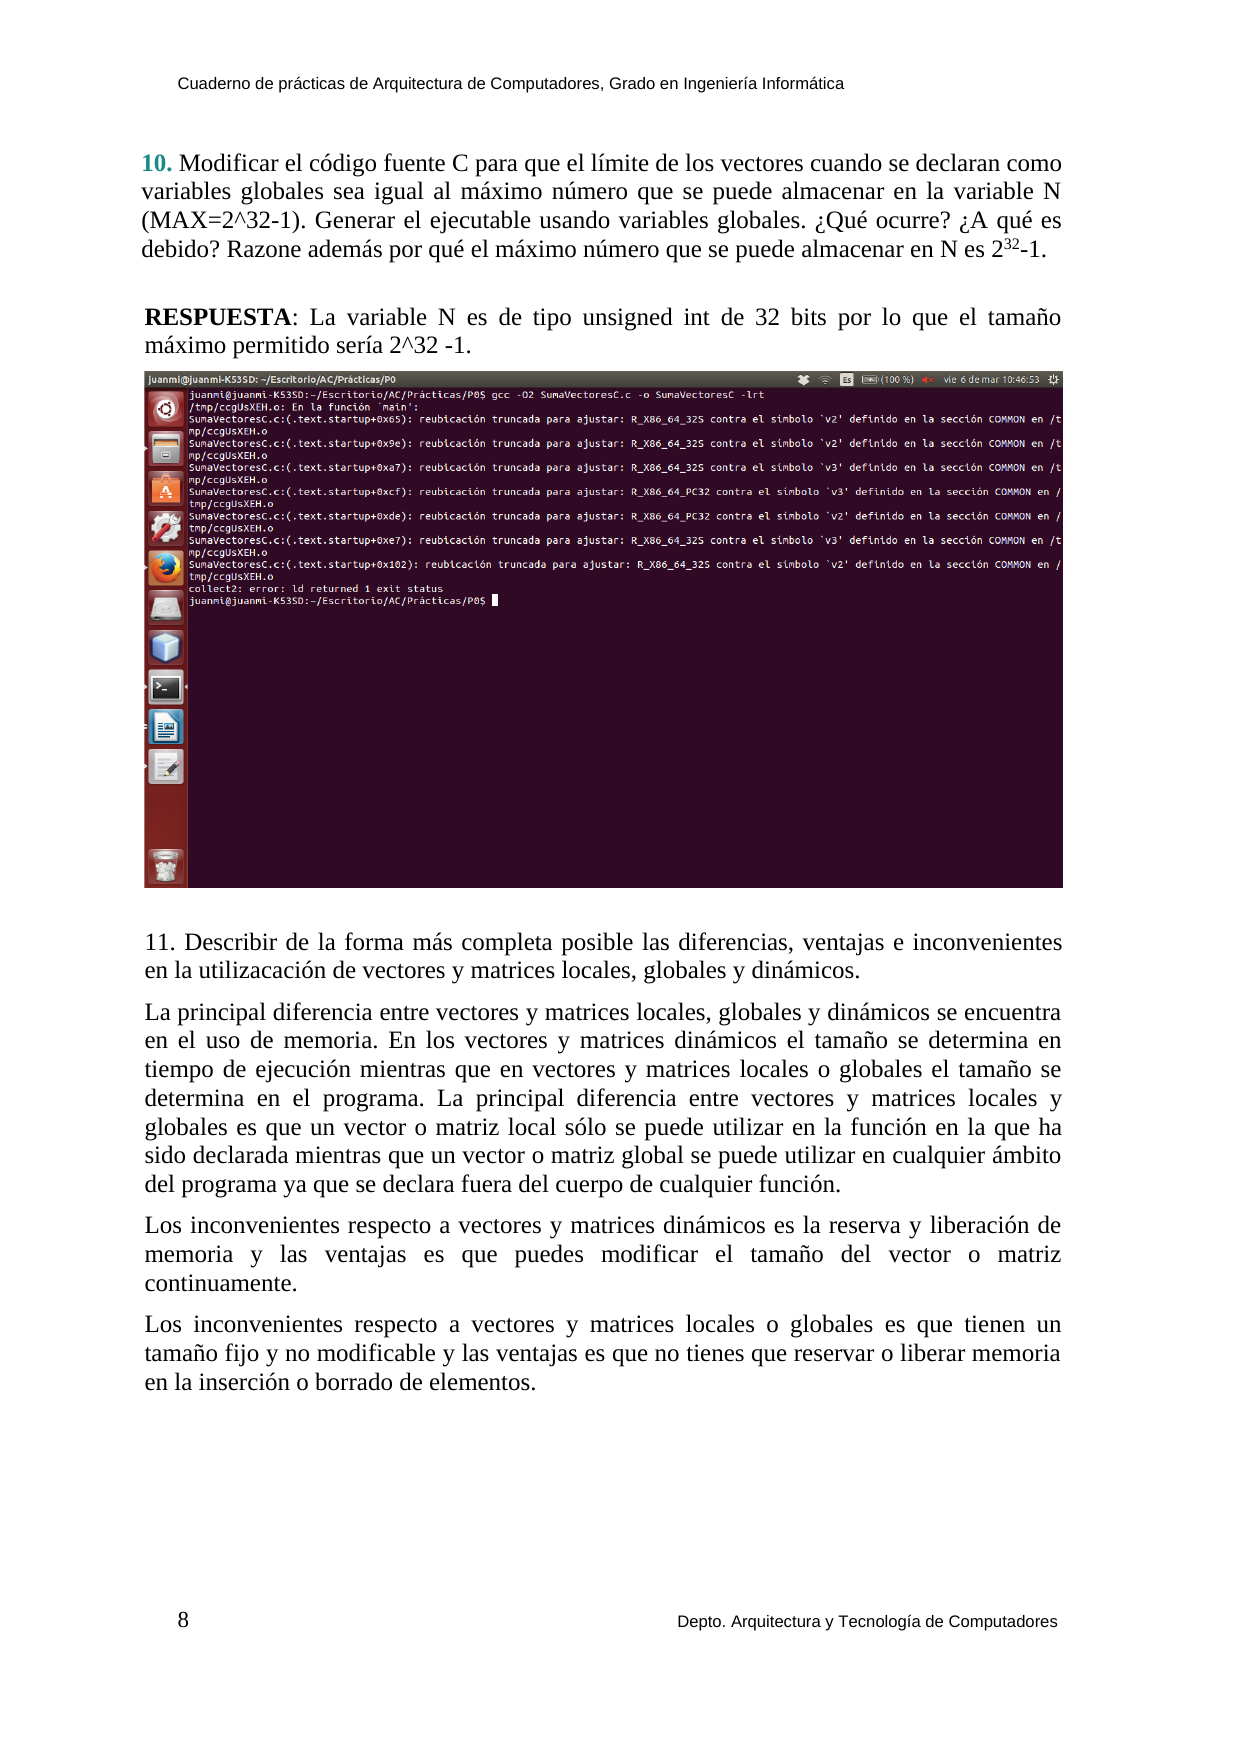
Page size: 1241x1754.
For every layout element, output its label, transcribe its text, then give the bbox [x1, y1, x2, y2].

list Los inconvenientes respecto a vectores y matrices dinámicos es la reserva y liberación de memoria y las ventajas es que puedes modificar el tamaño del vector o matriz continuamente. [144, 1211, 1063, 1297]
list 10. Modificar el código fuente C para que el límite de los vectores cuando se declaran como variables globales sea igual al máximo número que se puede almacenar en la variable N (MAX=2^32-1). Generar el ejecutable usando variables globales. ¿Qué ocurre? ¿A qué es debido? Razone además por qué el máximo número que se puede almacenar en N es 232-1. [103, 148, 1063, 263]
picture [144, 371, 1063, 888]
list Los inconvenientes respecto a vectores y matrices locales o globales es que tienen un tamaño fijo y no modificable y las ventajas es que no tienes que reservar o liberar memoria en la inserción o borrado de elementos. [144, 1309, 1063, 1396]
list 11. Describir de la forma más completa posible las diferencias, ventajas e inconvenientes en la utilizacación de vectores y matrices locales, globales y dinámicos. [144, 927, 1063, 984]
text RESPUESTA: La variable N es de tipo unsigned int de 32 bits por lo que el tamaño máximo permitido sería 2^32 -1. [144, 302, 1063, 359]
list La principal diferencia entre vectores y matrices locales, globales y dinámicos se encuentra en el uso de memoria. En los vectores y matrices dinámicos el tamaño se determina en tiempo de ejecución mientras que en vectores y matrices locales o globales el tamaño se determina en el programa. La principal diferencia entre vectores y matrices locales y globales es que un vector o matriz local sólo se puede utilizar en la función en la que ha sido declarada mientras que un vector o matriz global se puede utilizar en cualquier ámbito del programa ya que se declara fuera del cuerpo de cualquier función. [144, 997, 1063, 1198]
